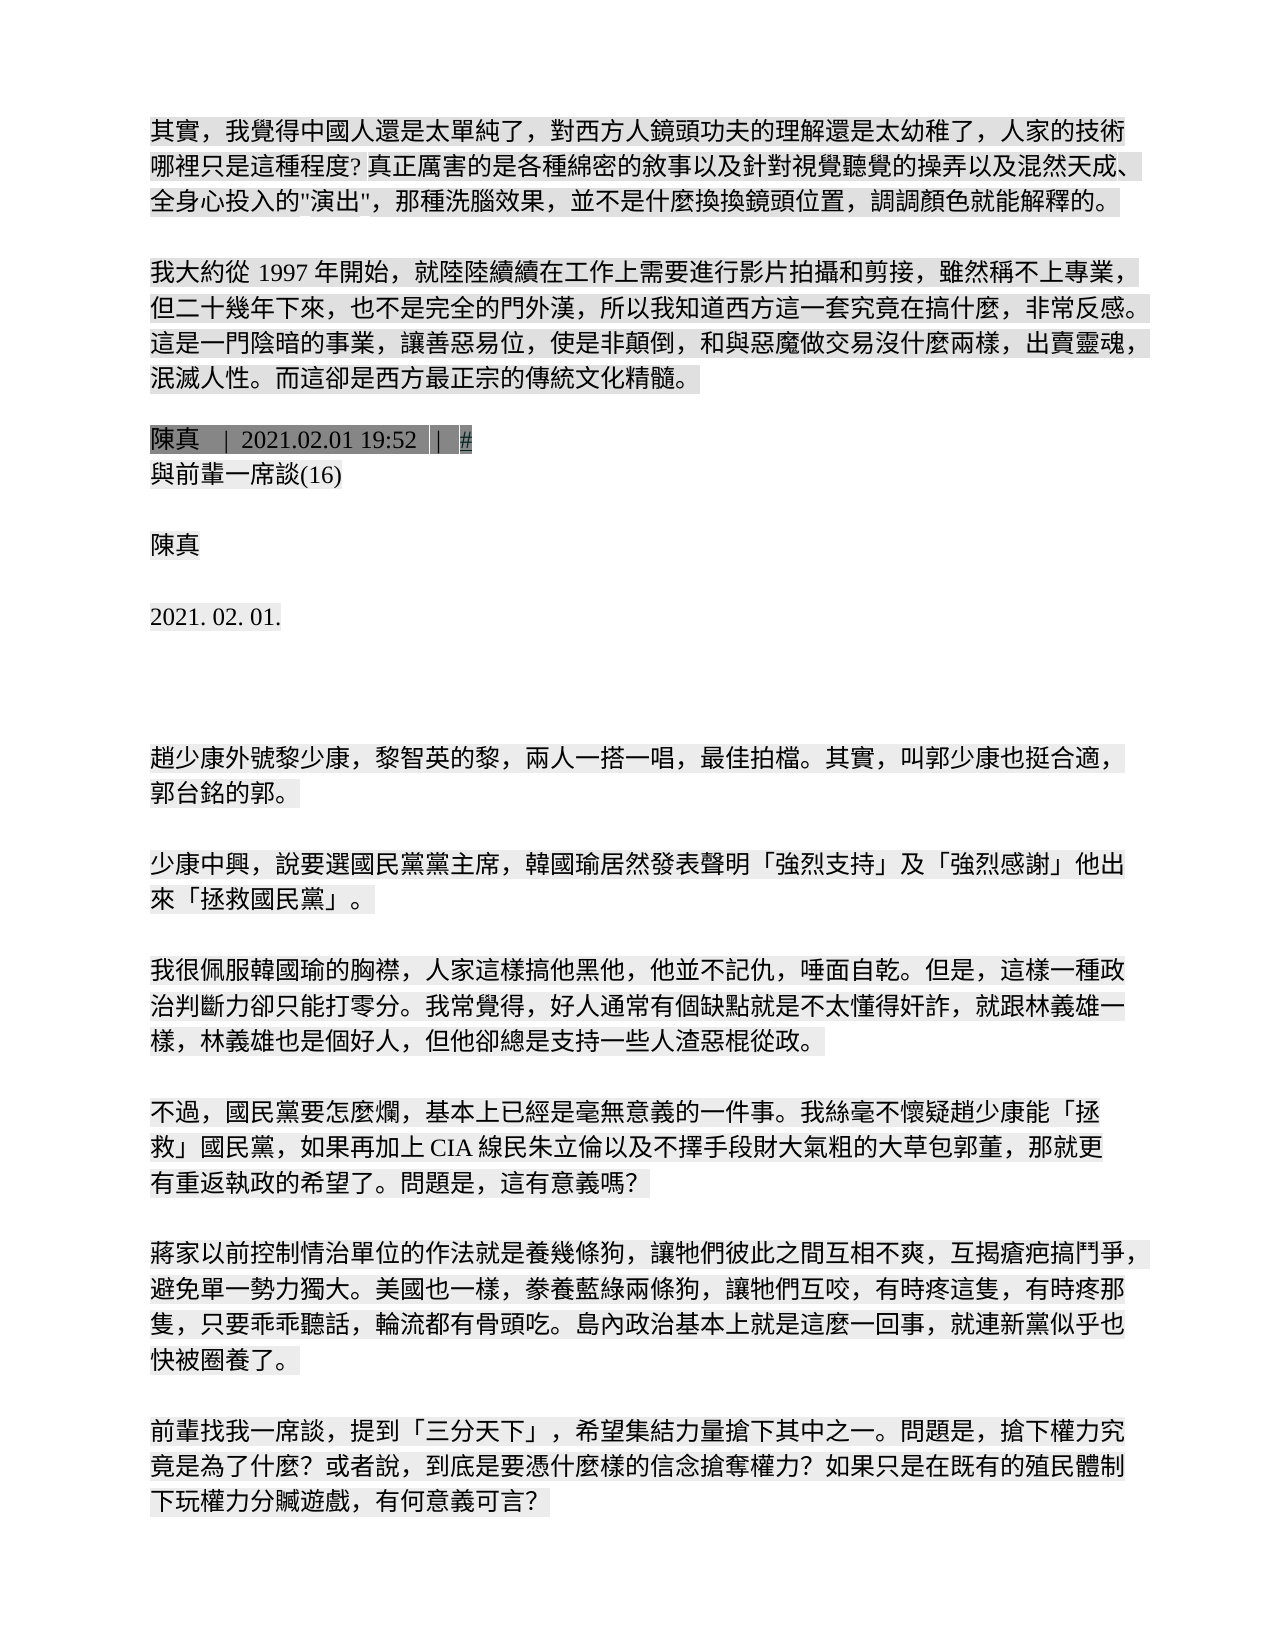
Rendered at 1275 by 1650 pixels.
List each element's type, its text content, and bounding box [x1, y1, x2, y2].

text 從輔貼的那個有點搞笑，不過西方媒體就是這樣幹的，很陰的，透過各種鏡頭技巧、調色，胡亂翻譯和背景音樂，可以把光明正大的事拍成卑鄙下流。之前觀察者網有篇文章也是談這個: https://user.guancha.cn/main/content?id=454409&;page=0 其實，我覺得中國人還是太單純了，對西方人鏡頭功夫的理解還是太幼稚了，人家的技術哪裡只是這種程度? 真正厲害的是各種綿密的敘事以及針對視覺聽覺的操弄以及混然天成、全身心投入的"演出"，那種洗腦效果，並不是什麼換換鏡頭位置，調調顏色就能解釋的。 我大約從 1997 年開始，就陸陸續續在工作上需要進行影片拍攝和剪接，雖然稱不上專業，但二十幾年下來，也不是完全的門外漢，所以我知道西方這一套究竟在搞什麼，非常反感。這是一門陰暗的事業，讓善惡易位，使是非顛倒，和與惡魔做交易沒什麼兩樣，出賣靈魂，泯滅人性。而這卻是西方最正宗的傳統文化精髓。 [150, 75, 1125, 394]
text 與前輩一席談(16) 陳真 2021. 02. 01. 趙少康外號黎少康，黎智英的黎，兩人一搭一唱，最佳拍檔。其實，叫郭少康也挺合適，郭台銘的郭。 少康中興，說要選國民黨黨主席，韓國瑜居然發表聲明「強烈支持」及「強烈感謝」他出來「拯救國民黨」。 我很佩服韓國瑜的胸襟，人家這樣搞他黑他，他並不記仇，唾面自乾。但是，這樣一種政治判斷力卻只能打零分。我常覺得，好人通常有個缺點就是不太懂得奸詐，就跟林義雄一樣，林義雄也是個好人，但他卻總是支持一些人渣惡棍從政。 不過，國民黨要怎麼爛，基本上已經是毫無意義的一件事。我絲毫不懷疑趙少康能「拯救」國民黨，如果再加上CIA線民朱立倫以及不擇手段財大氣粗的大草包郭董，那就更有重返執政的希望了。問題是，這有意義嗎？ 蔣家以前控制情治單位的作法就是養幾條狗，讓牠們彼此之間互相不爽，互揭瘡疤搞鬥爭，避免單一勢力獨大。美國也一樣，豢養藍綠兩條狗，讓牠們互咬，有時疼這隻，有時疼那隻，只要乖乖聽話，輪流都有骨頭吃。島內政治基本上就是這麼一回事，就連新黨似乎也快被圈養了。 前輩找我一席談，提到「三分天下」，希望集結力量搶下其中之一。問題是，搶下權力究竟是為了什麼？或者說，到底是要憑什麼樣的信念搶奪權力？如果只是在既有的殖民體制下玩權力分贓遊戲，有何意義可言？ 所謂民眾黨就是這樣，在既有的權力縫隙之間尋找覓食機會，種種盤算，除了權力，還是權力。 幾十年來，每當有人跟我提什麼「第三勢力」，我就很想打瞌睡。我被騙過幾次，比方說1996 年我所參與創立的「綠黨」就是個例子，什麼第三路線，什麼國際綠色思想，什麼反戰，什麼非暴力抗爭，它媽的全是鬼扯蛋，事實上就只是人渣黨的一個尾巴黨。 與其說趙少康是個政治人物，不如說他是個政治「秀才」，作秀的秀，算盤打得特別精，心裏頭哪會有芸芸眾生的一席之地？韓國瑜真的是腦袋進水了，太不會看人。這也許也預告了韓流的終結。道理很簡單，就跟愛情一樣，因為熱情而起的人事物，也會因為熱情的消失而消失。 權力競逐遊戲的基礎核心就是利益盤算，一旦有了盤算，熱情就會逐漸煙消雲散。 當然，我講的「消失」，指的是權力以外的事物。事實上，國民黨這樣一種墮落，恰恰也正是它再度奪得權力的手段。當年民進黨就是這樣，當它越墮落時，離權力就越近。 1998年或1999年我忘了，我從英國寄了一封聖誕賀卡到民進黨中央黨部，那時候的黨主席就是我出國念書的四位推薦人之一的林義雄。我在賀卡上寫說：「貴黨以光速般的速度腐化，看來，貴黨離執政之路應該不遠了。」不久之後，「天下第一大壞蛋」(我從1990 年起，給阿扁取的綽號) 就當選了總統，民意支持度一度高達八成，開啟台灣長達二十年的沉淪之路。 那時候，我的說法根本無人採信，以為我發神經，否則怎麼會去批評給台灣帶來「愛與希望」的民主救星--阿扁？怎麼會去批評「勤政清廉愛鄉土」的偉大民進黨？ [150, 454, 1125, 1552]
text 陳真 | 2021.02.01 19:52 | # [150, 419, 1125, 454]
